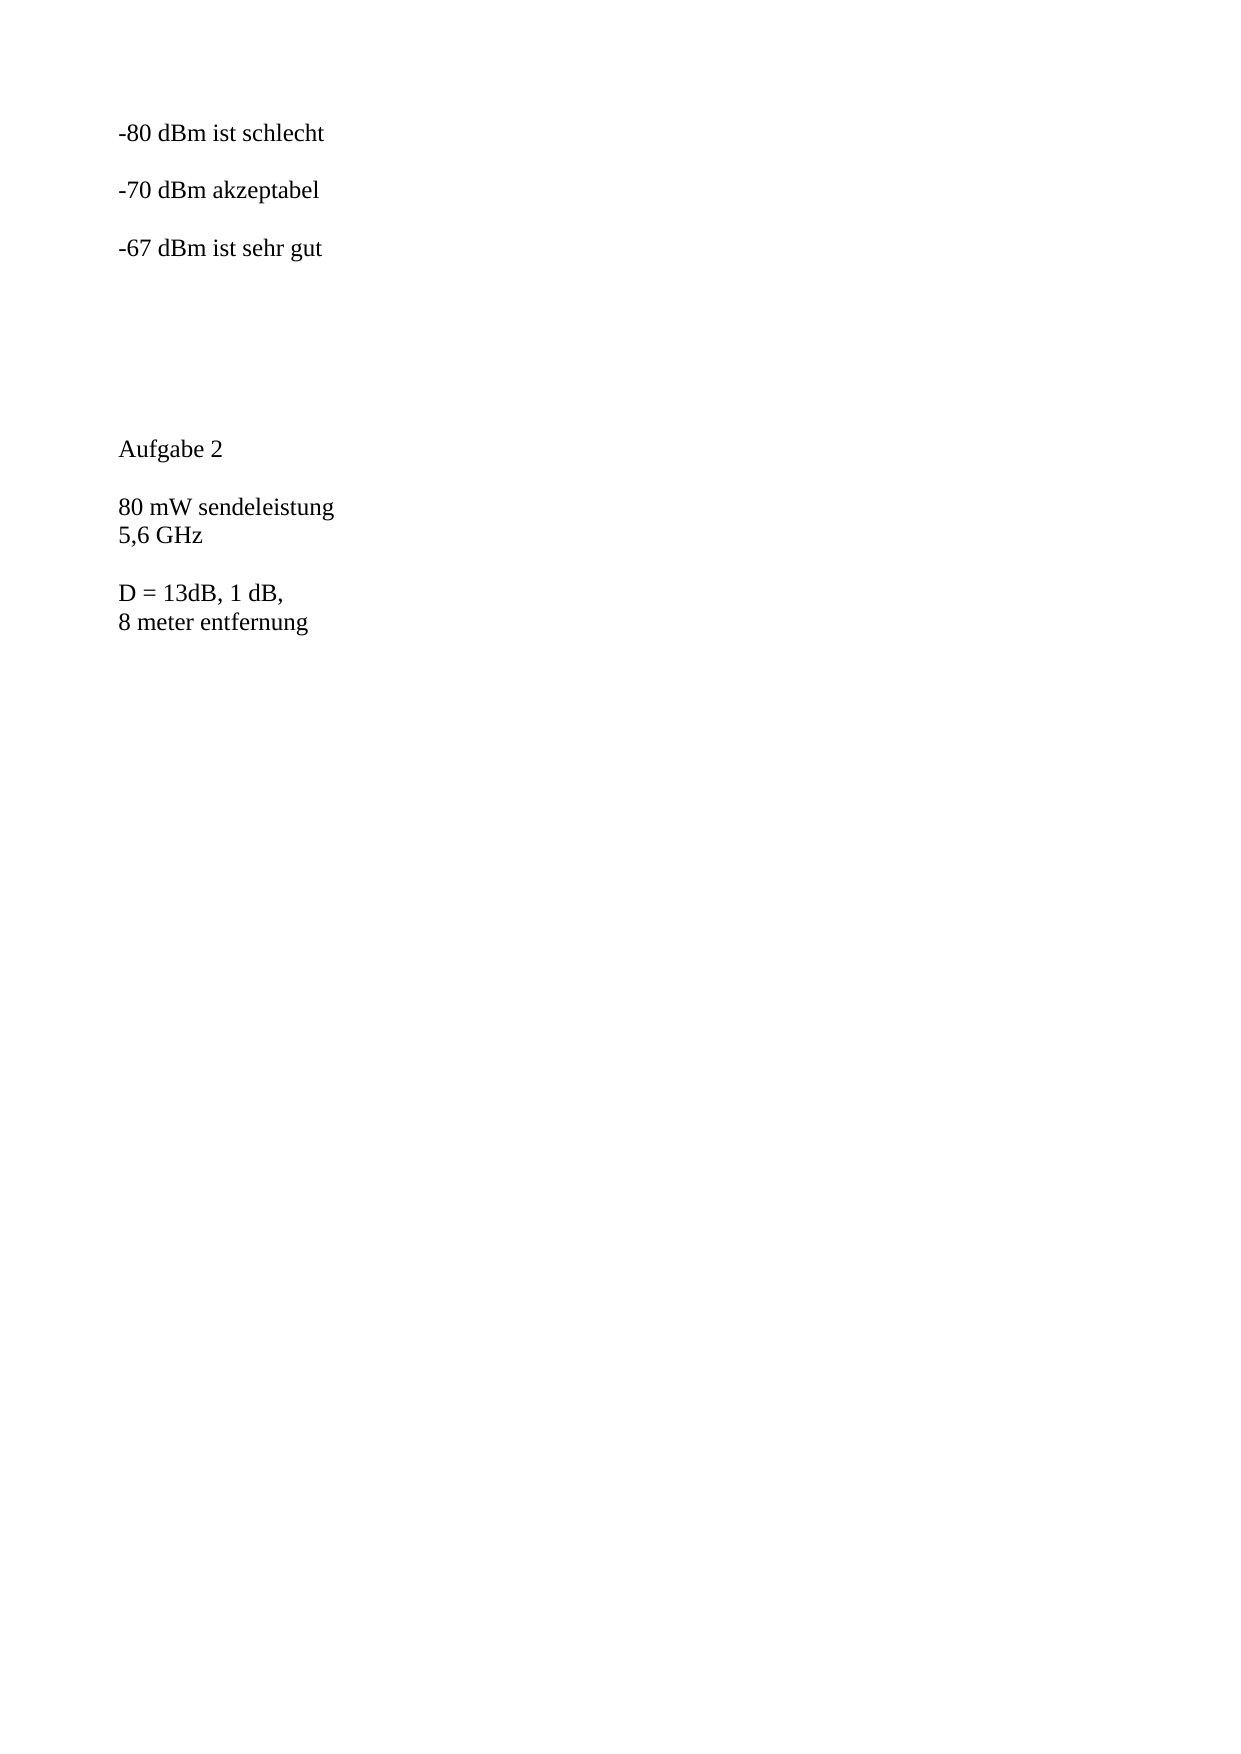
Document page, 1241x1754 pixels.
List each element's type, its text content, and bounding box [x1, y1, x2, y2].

text 80 mW sendeleistung [118, 492, 1122, 521]
text -80 dBm ist schlecht [118, 118, 1122, 147]
text -67 dBm ist sehr gut [118, 233, 1122, 262]
text -70 dBm akzeptabel [118, 176, 1122, 204]
text D = 13dB, 1 dB, [118, 578, 1122, 607]
text 8 meter entfernung [118, 607, 1122, 636]
text 5,6 GHz [118, 521, 1122, 549]
text Aufgabe 2 [118, 434, 1122, 463]
